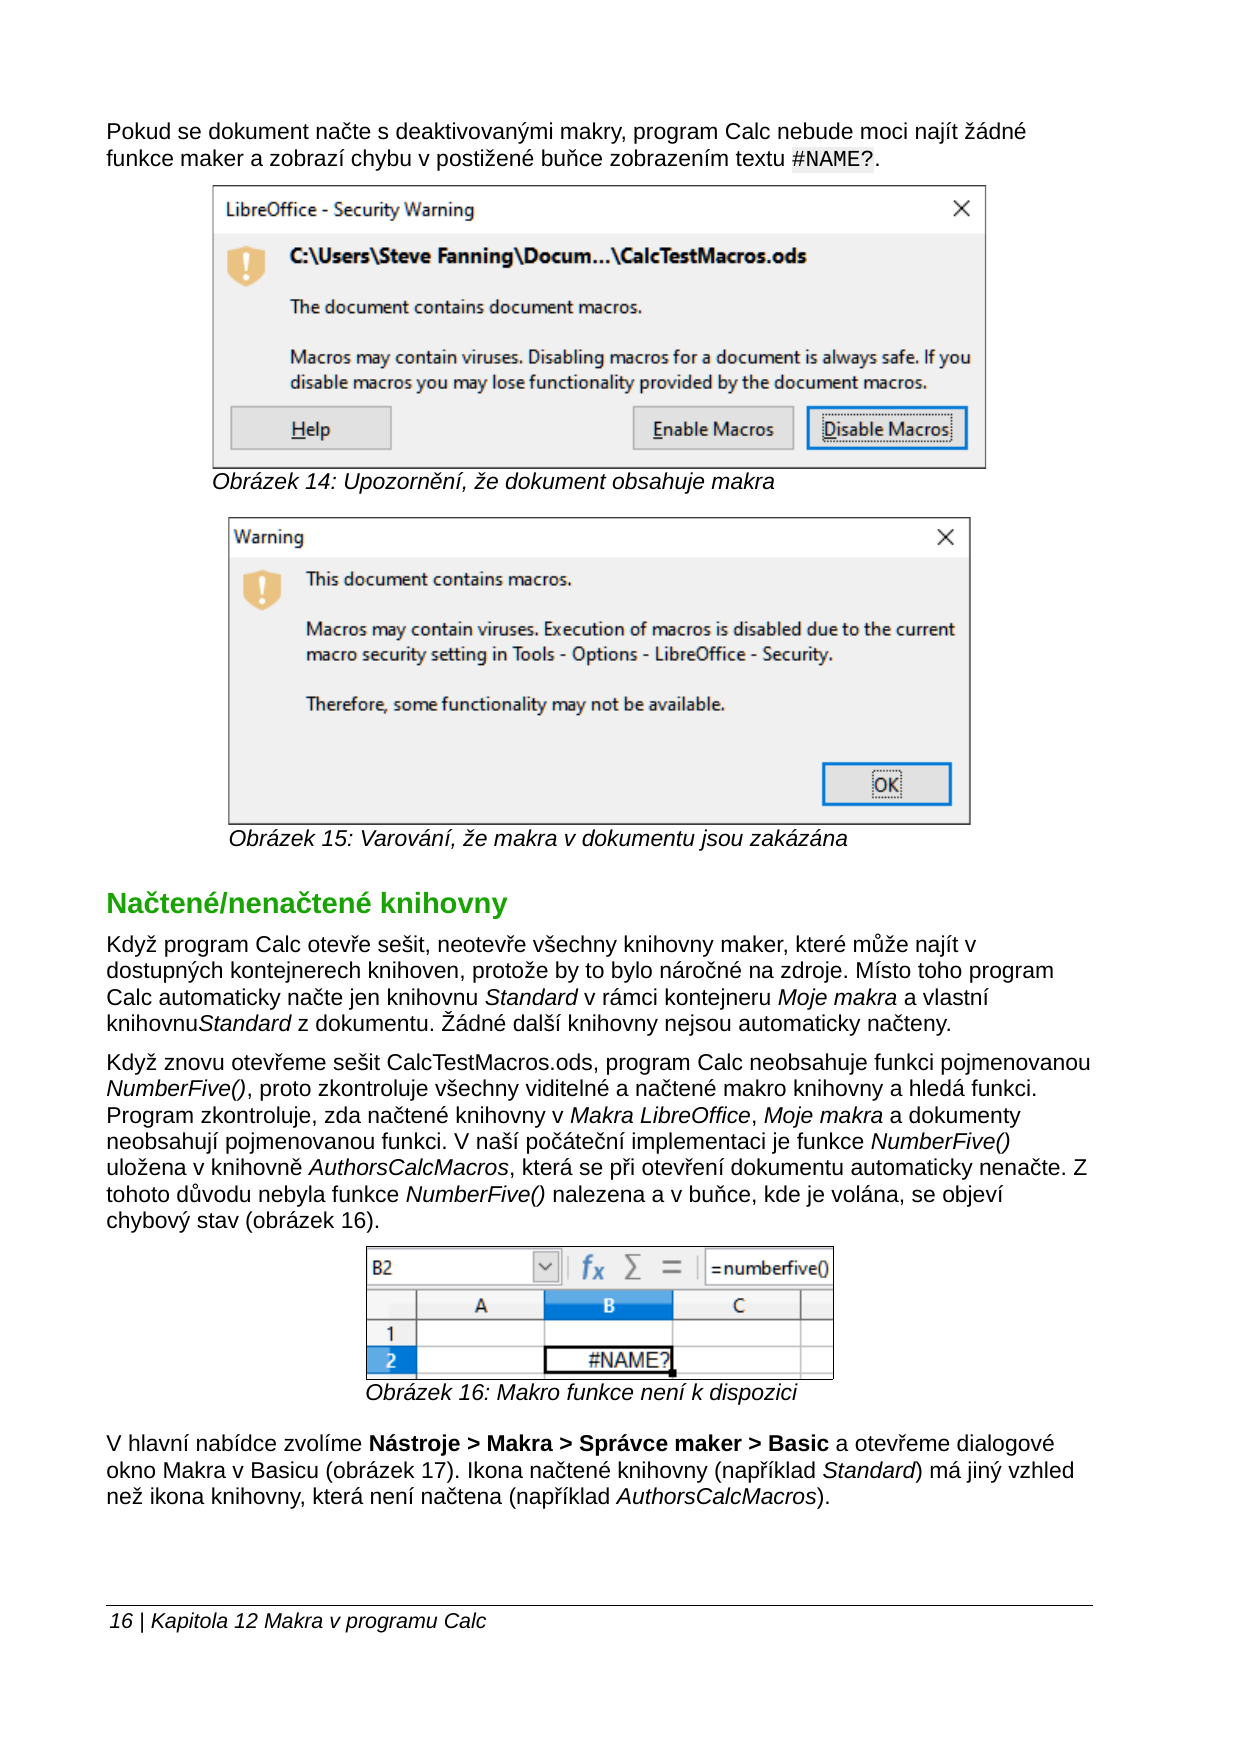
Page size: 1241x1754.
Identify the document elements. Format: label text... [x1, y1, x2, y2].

text Pokud se dokument načte s deaktivovanými makry, program Calc nebude moci najít žádné funkce maker a zobrazí chybu v postižené buňce zobrazením textu #NAME?. [106, 118, 1093, 173]
picture [228, 517, 971, 825]
text Když znovu otevřeme sešit CalcTestMacros.ods, program Calc neobsahuje funkci pojmenovanou NumberFive(), proto zkontroluje všechny viditelné a načtené makro knihovny a hledá funkci. Program zkontroluje, zda načtené knihovny v Makra LibreOffice, Moje makra a dokumenty neobsahují pojmenovanou funkci. V naší počáteční implementaci je funkce NumberFive() uložena v knihovně AuthorsCalcMacros, která se při otevření dokumentu automaticky nenačte. Z tohoto důvodu nebyla funkce NumberFive() nalezena a v buňce, kde je volána, se objeví chybový stav (obrázek 16). [106, 1049, 1093, 1233]
text Obrázek 16: Makro funkce není k dispozici [365, 1246, 834, 1405]
text V hlavní nabídce zvolíme Nástroje > Makra > Správce maker > Basic a otevřeme dialogové okno Makra v Basicu (obrázek 17). Ikona načtené knihovny (například Standard) má jiný vzhled než ikona knihovny, která není načtena (například AuthorsCalcMacros). [106, 1430, 1093, 1509]
text Obrázek 14: Upozornění, že dokument obsahuje makra [212, 469, 987, 494]
subtitle Načtené/nenačtené knihovny [106, 886, 1093, 919]
picture [367, 1247, 833, 1379]
text Když program Calc otevře sešit, neotevře všechny knihovny maker, které může najít v dostupných kontejnerech knihoven, protože by to bylo náročné na zdroje. Místo toho program Calc automaticky načte jen knihovnu Standard v rámci kontejneru Moje makra a vlastní knihovnuStandard z dokumentu. Žádné další knihovny nejsou automaticky načteny. [106, 931, 1093, 1036]
picture [212, 185, 987, 469]
text Obrázek 15: Varování, že makra v dokumentu jsou zakázána [228, 825, 971, 851]
